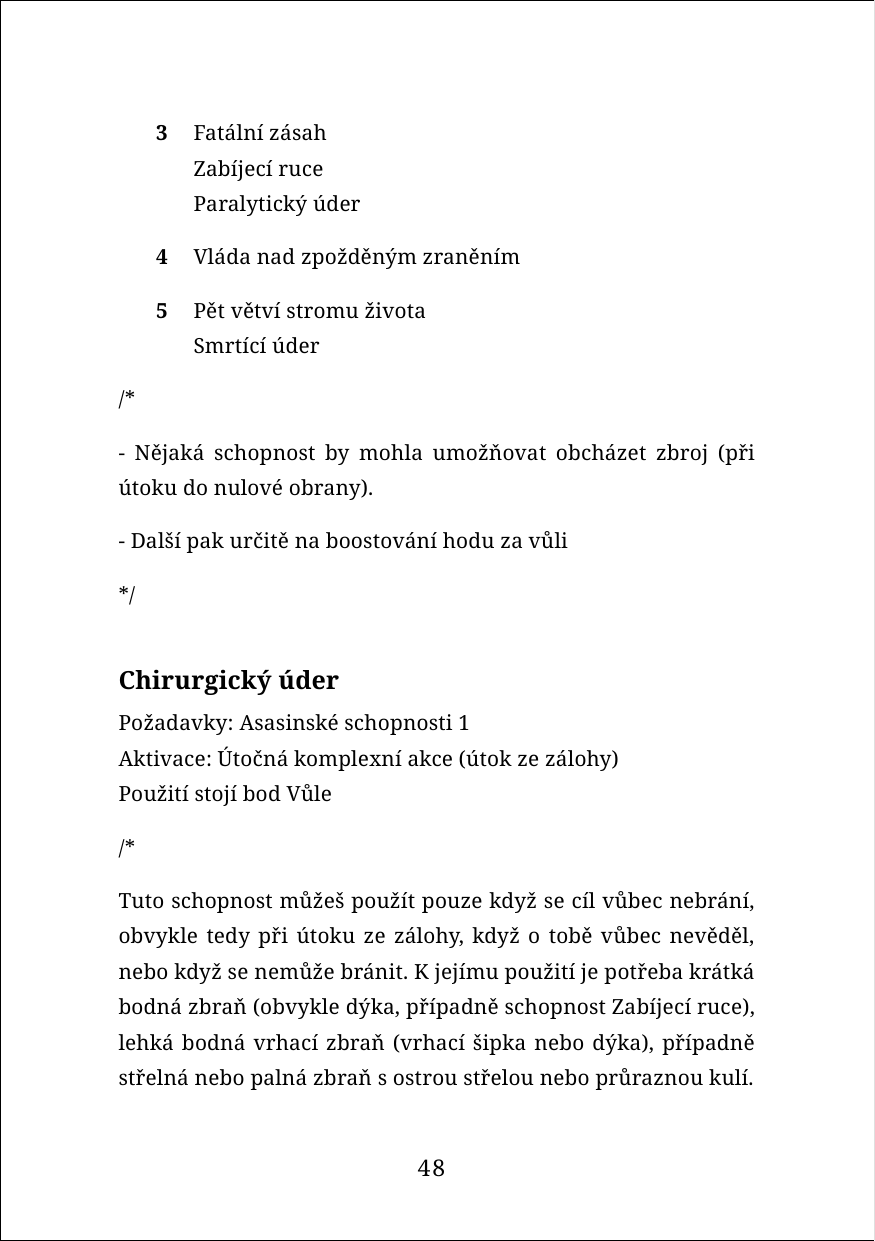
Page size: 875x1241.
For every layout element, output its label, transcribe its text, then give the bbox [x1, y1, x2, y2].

text Tuto schopnost můžeš použít pouze když se cíl vůbec nebrání, obvykle tedy při útoku ze zálohy, když o tobě vůbec nevěděl, nebo když se nemůže bránit. K jejímu použití je potřeba krátká bodná zbraň (obvykle dýka, případně schopnost Zabíjecí ruce), lehká bodná vrhací zbraň (vrhací šipka nebo dýka), případně střelná nebo palná zbraň s ostrou střelou nebo průraznou kulí. [118, 886, 756, 1092]
list Pět větví stromu života Smrtící úder [156, 296, 756, 360]
list Fatální zásah Zabíjecí ruce Paralytický úder [156, 118, 756, 218]
text /* [118, 833, 756, 861]
subtitle Chirurgický úder [118, 662, 756, 697]
list Vláda nad zpožděným zraněním [156, 242, 756, 271]
text /* [118, 384, 756, 413]
text - Nějaká schopnost by mohla umožňovat obcházet zbroj (při útoku do nulové obrany). [118, 438, 756, 502]
text Požadavky: Asasinské schopnosti 1 Aktivace: Útočná komplexní akce (útok ze zálohy) Použití stojí bod Vůle [118, 708, 756, 808]
text - Další pak určitě na boostování hodu za vůli [118, 526, 756, 555]
text */ [118, 580, 756, 608]
